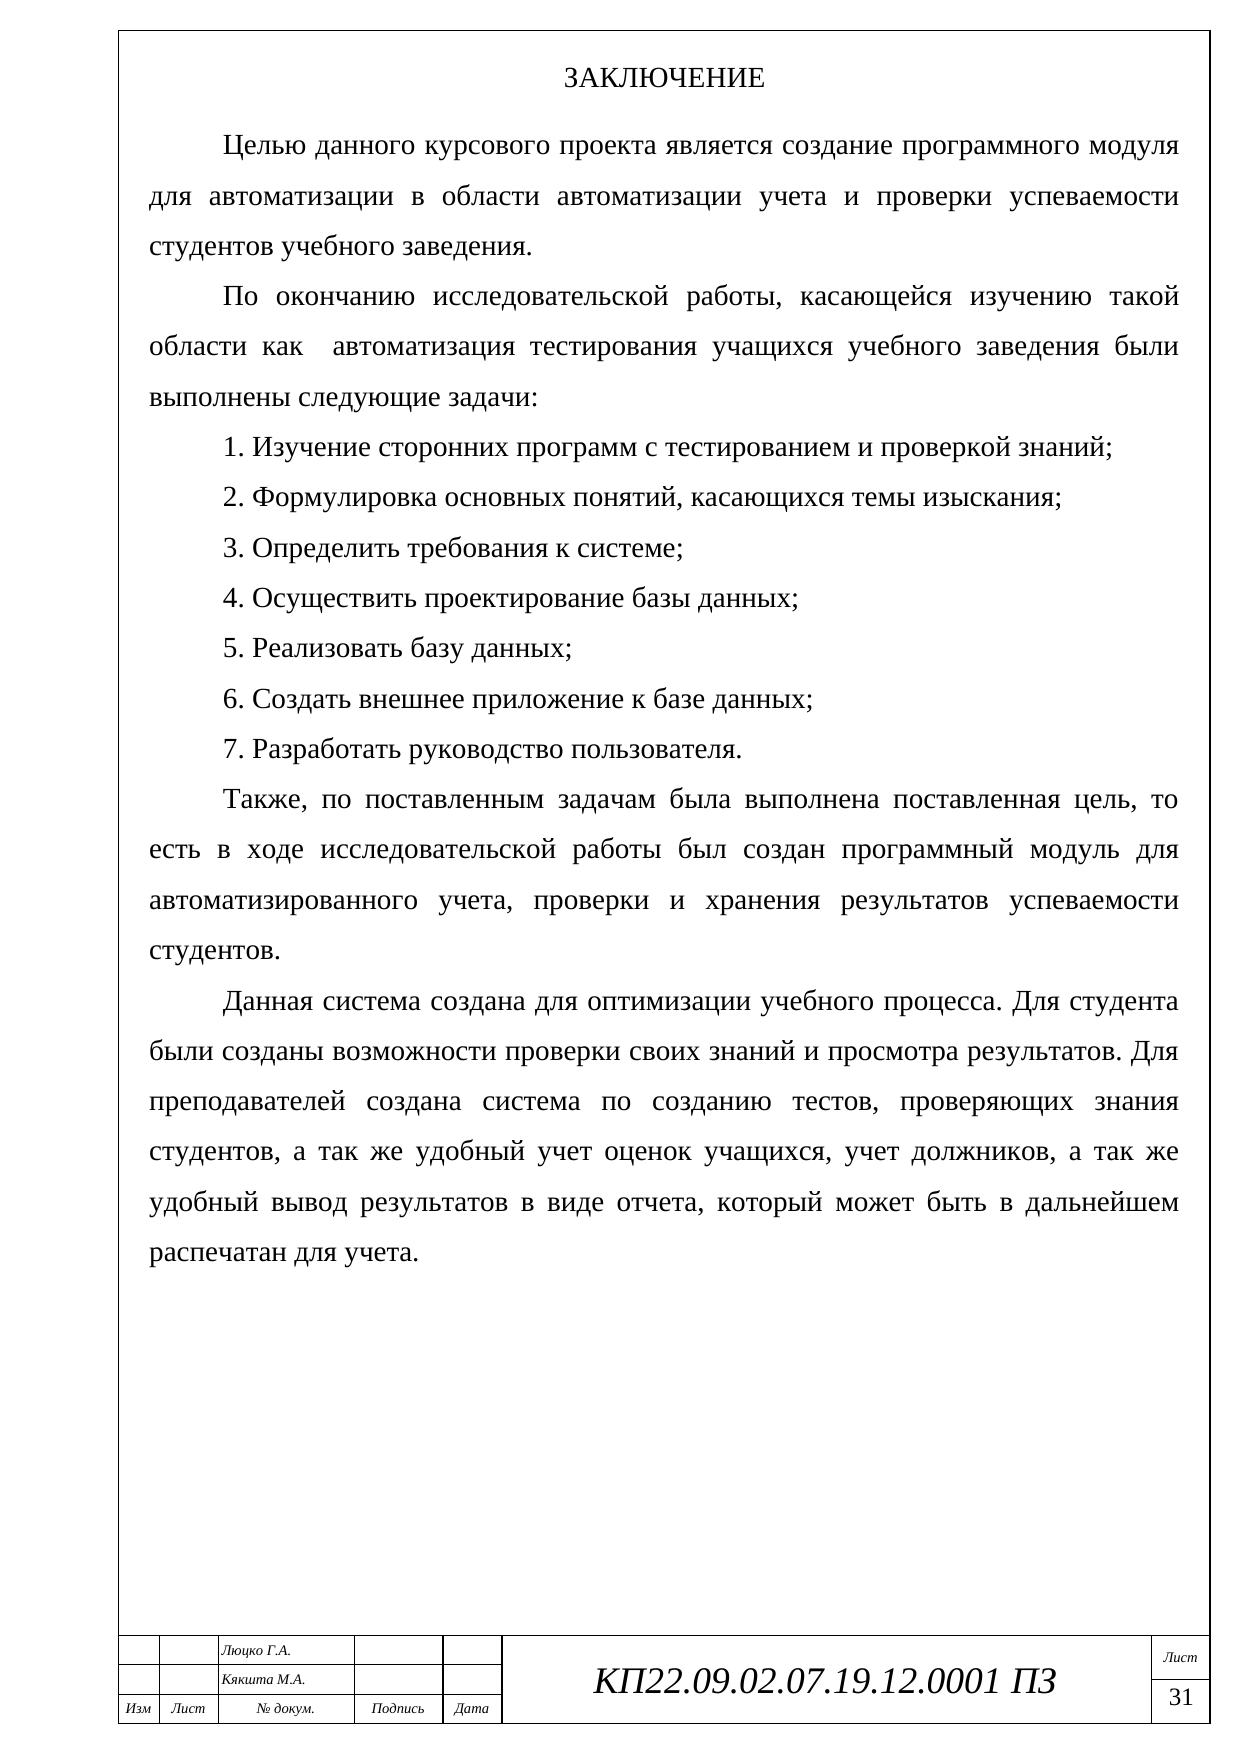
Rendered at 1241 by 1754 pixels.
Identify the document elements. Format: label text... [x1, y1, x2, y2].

list Изучение сторонних программ с тестированием и проверкой знаний; [149, 429, 1180, 463]
text По окончанию исследовательской работы, касающейся изучению такой области как автоматизация тестирования учащихся учебного заведения были выполнены следующие задачи: [149, 278, 1180, 412]
list Реализовать базу данных; [149, 630, 1180, 664]
list Формулировка основных понятий, касающихся темы изыскания; [149, 479, 1180, 513]
list Осуществить проектирование базы данных; [149, 580, 1180, 614]
text Данная система создана для оптимизации учебного процесса. Для студента были созданы возможности проверки своих знаний и просмотра результатов. Для преподавателей создана система по созданию тестов, проверяющих знания студентов, а так же удобный учет оценок учащихся, учет должников, а так же удобный вывод результатов в виде отчета, который может быть в дальнейшем распечатан для учета. [149, 983, 1180, 1268]
title ЗАКЛЮЧЕНИЕ [149, 60, 1180, 94]
list Разработать руководство пользователя. [149, 731, 1180, 764]
list Определить требования к системе; [149, 530, 1180, 563]
list Создать внешнее приложение к базе данных; [149, 681, 1180, 714]
text Также, по поставленным задачам была выполнена поставленная цель, то есть в ходе исследовательской работы был создан программный модуль для автоматизированного учета, проверки и хранения результатов успеваемости студентов. [149, 781, 1180, 966]
text Целью данного курсового проекта является создание программного модуля для автоматизации в области автоматизации учета и проверки успеваемости студентов учебного заведения. [149, 127, 1180, 261]
